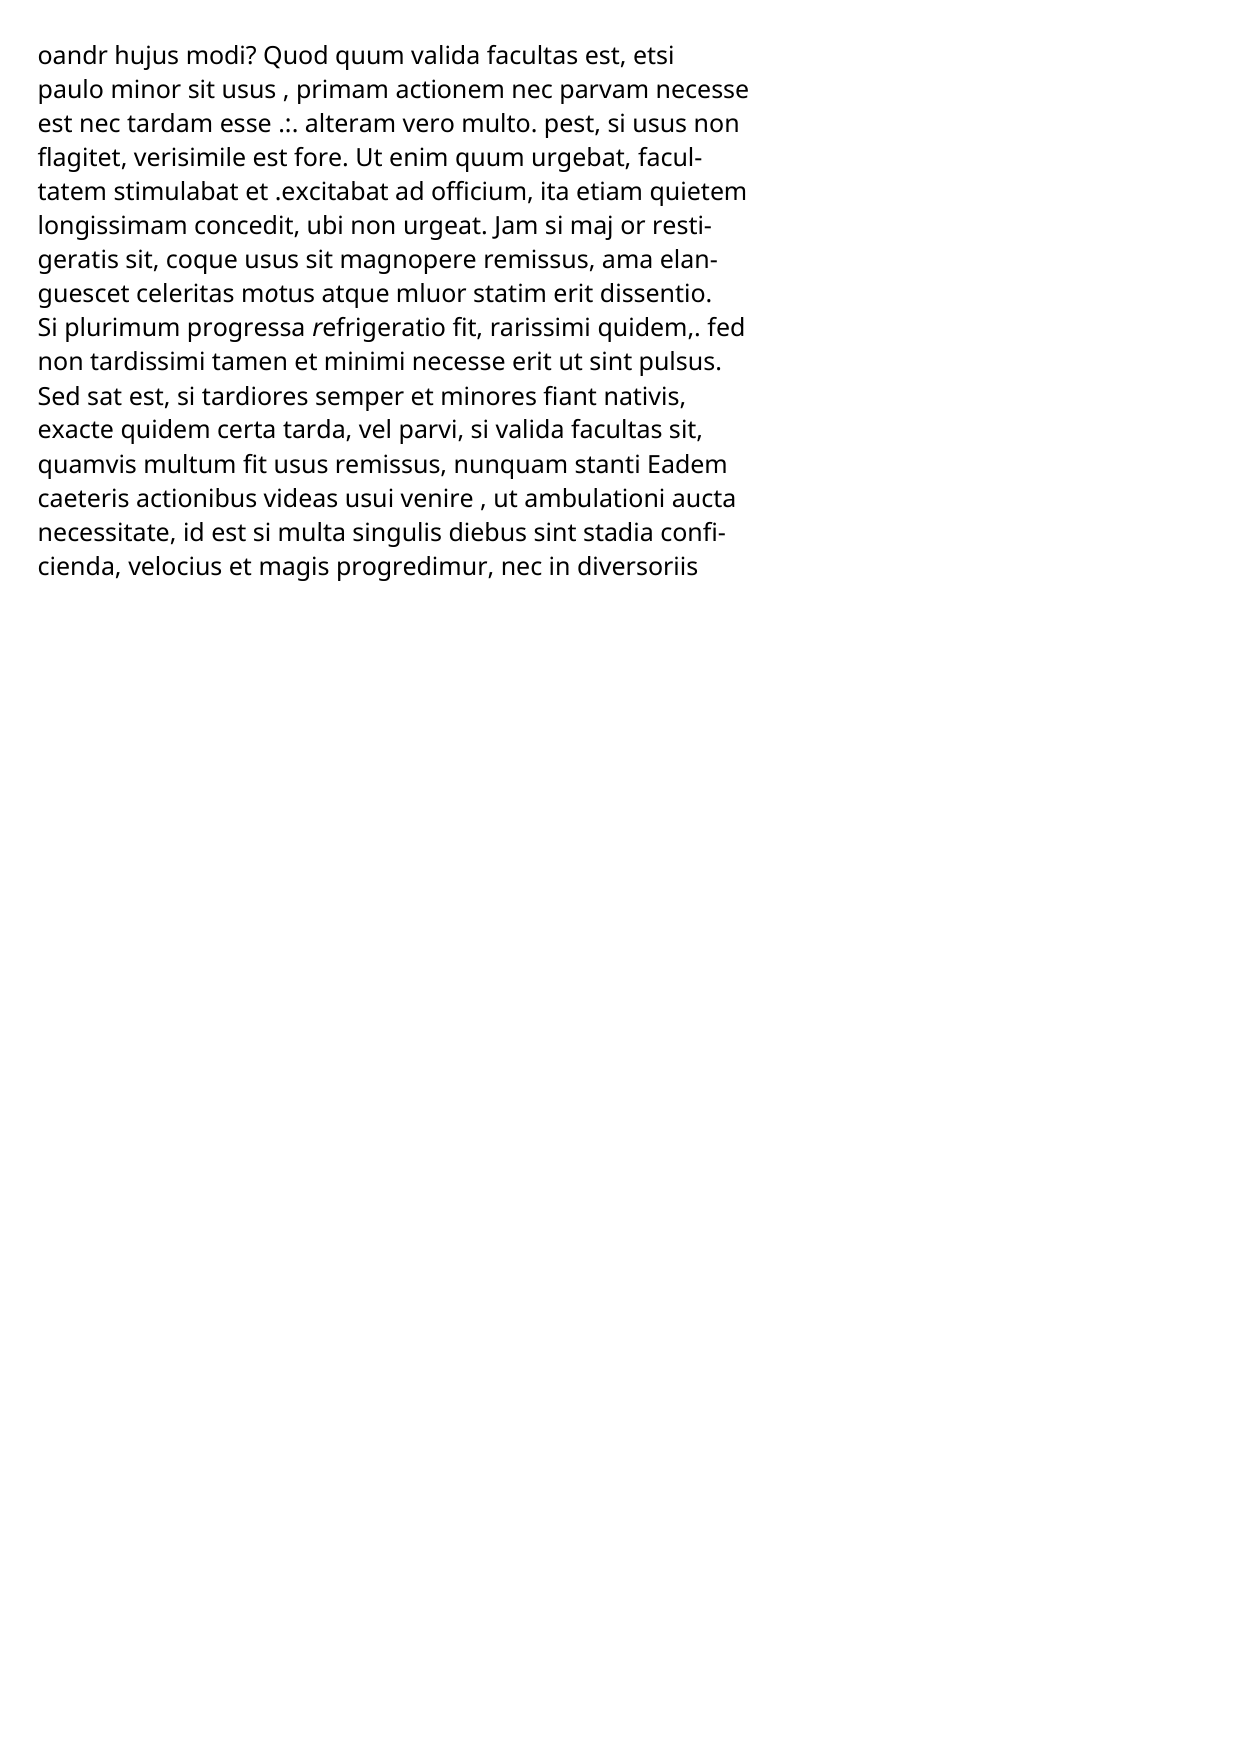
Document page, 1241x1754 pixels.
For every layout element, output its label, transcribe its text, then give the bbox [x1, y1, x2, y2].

text oandr hujus modi? Quod quum valida facultas est, etsi paulo minor sit usus , primam actionem nec parvam necesse est nec tardam esse .:. alteram vero multo. pest, si usus non flagitet, verisimile est fore. Ut enim quum urgebat, facul- tatem stimulabat et .excitabat ad officium, ita etiam quietem longissimam concedit, ubi non urgeat. Jam si maj or resti- geratis sit, coque usus sit magnopere remissus, ama elan- guescet celeritas motus atque mluor statim erit dissentio. Si plurimum progressa refrigeratio fit, rarissimi quidem,. fed non tardissimi tamen et minimi necesse erit ut sint pulsus. Sed sat est, si tardiores semper et minores fiant nativis, exacte quidem certa tarda, vel parvi, si valida facultas sit, quamvis multum fit usus remissus, nunquam stanti Eadem caeteris actionibus videas usui venire , ut ambulationi aucta necessitate, id est si multa singulis diebus sint stadia confi- cienda, velocius et magis progredimur, nec in diversoriis [37, 37, 1203, 582]
